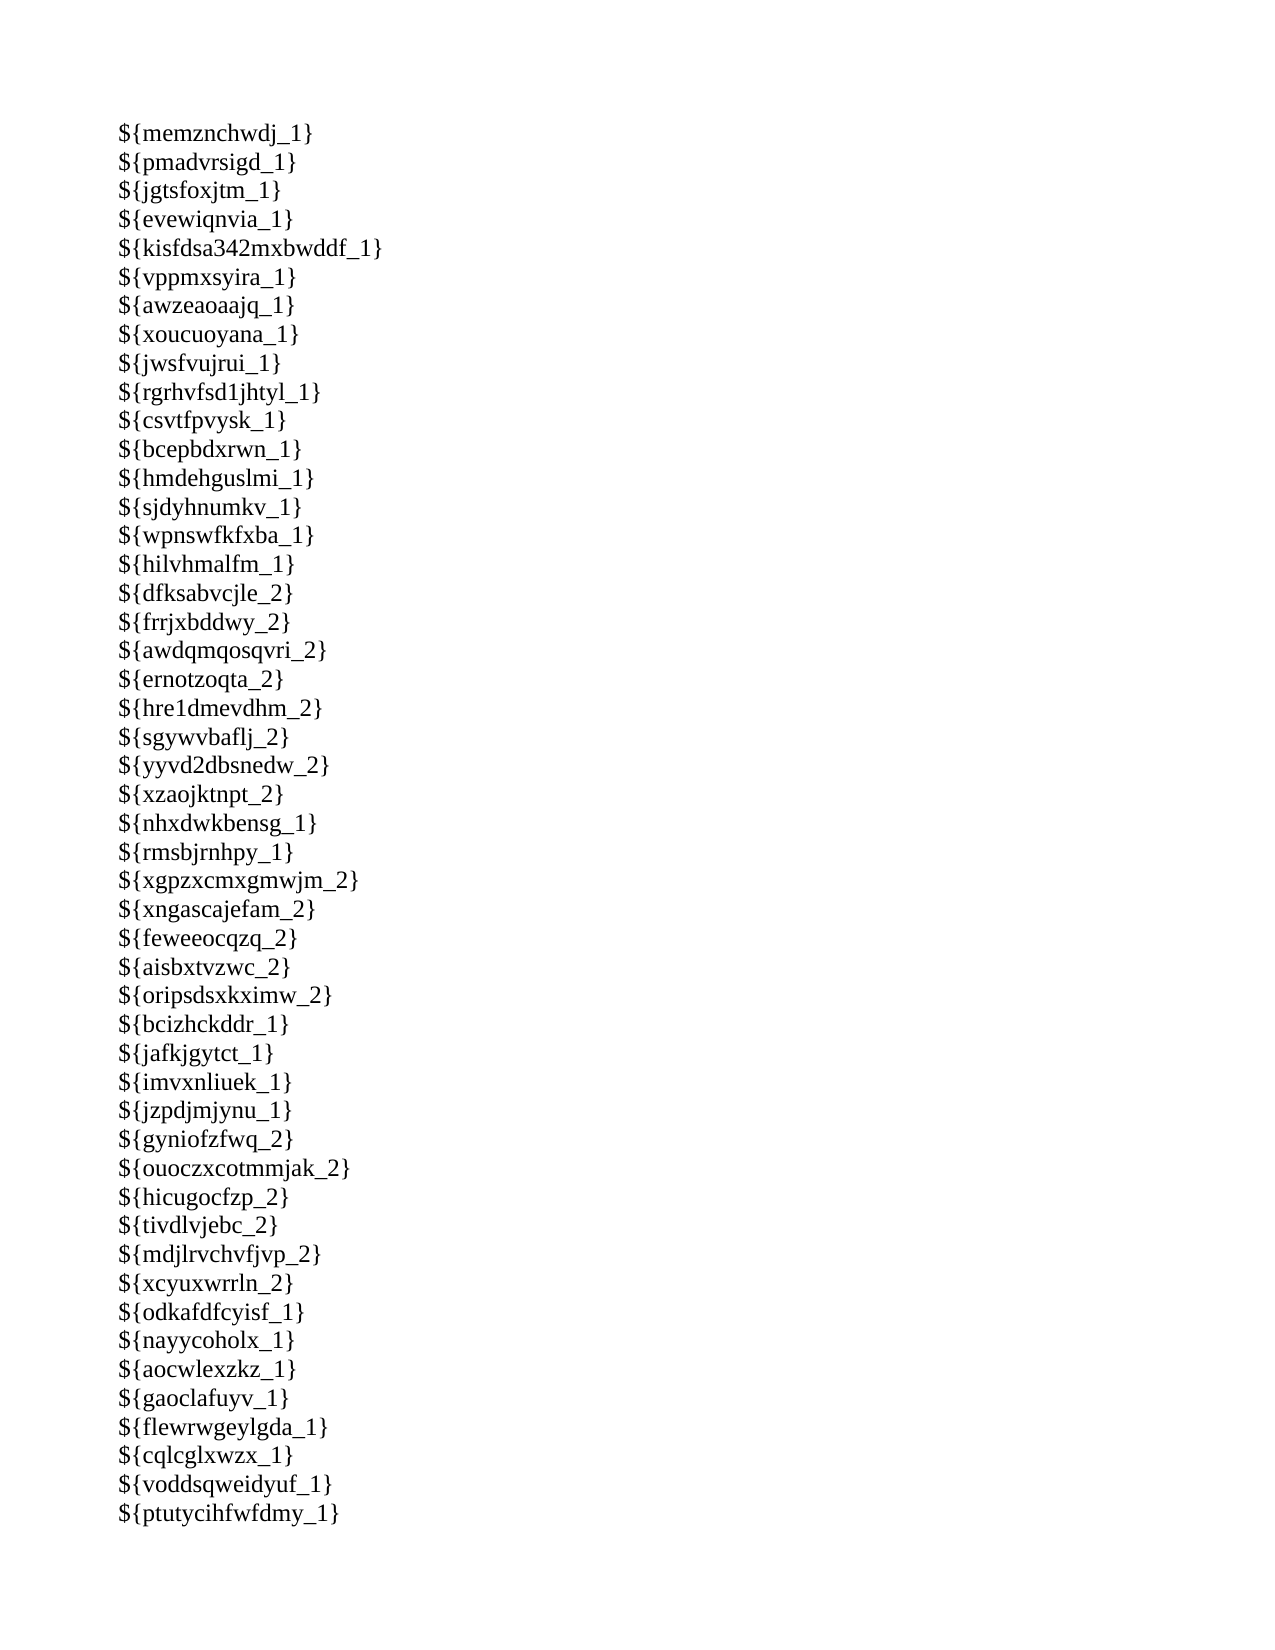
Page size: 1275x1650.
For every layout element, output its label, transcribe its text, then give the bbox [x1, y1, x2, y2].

text ${gaoclafuyv_1} [118, 1383, 1157, 1412]
text ${cqlcglxwzx_1} [118, 1441, 1157, 1469]
text ${xcyuxwrrln_2} [118, 1268, 1157, 1297]
text ${flewrwgeylgda_1} [118, 1412, 1157, 1441]
text ${jgtsfoxjtm_1} [118, 176, 1157, 204]
text ${sjdyhnumkv_1} [118, 492, 1157, 521]
text ${jzpdjmjynu_1} [118, 1096, 1157, 1124]
text ${ptutycihfwfdmy_1} [118, 1498, 1157, 1527]
text ${xzaojktnpt_2} [118, 779, 1157, 808]
text ${xgpzxcmxgmwjm_2} [118, 866, 1157, 894]
text ${mdjlrvchvfjvp_2} [118, 1239, 1157, 1268]
text ${xoucuoyana_1} [118, 319, 1157, 348]
text ${rgrhvfsd1jhtyl_1} [118, 377, 1157, 406]
text ${sgywvbaflj_2} [118, 722, 1157, 751]
text ${hilvhmalfm_1} [118, 549, 1157, 578]
text ${voddsqweidyuf_1} [118, 1469, 1157, 1498]
text ${dfksabvcjle_2} [118, 578, 1157, 607]
text ${csvtfpvysk_1} [118, 406, 1157, 434]
text ${bcizhckddr_1} [118, 1009, 1157, 1038]
text ${feweeocqzq_2} [118, 923, 1157, 952]
text ${wpnswfkfxba_1} [118, 521, 1157, 549]
text ${gyniofzfwq_2} [118, 1124, 1157, 1153]
text ${nhxdwkbensg_1} [118, 808, 1157, 837]
text ${oripsdsxkximw_2} [118, 981, 1157, 1009]
text ${hre1dmevdhm_2} [118, 693, 1157, 722]
text ${aisbxtvzwc_2} [118, 952, 1157, 981]
text ${evewiqnvia_1} [118, 204, 1157, 233]
text ${ernotzoqta_2} [118, 664, 1157, 693]
text ${ouoczxcotmmjak_2} [118, 1153, 1157, 1182]
text ${jwsfvujrui_1} [118, 348, 1157, 377]
text ${aocwlexzkz_1} [118, 1354, 1157, 1383]
text ${frrjxbddwy_2} [118, 607, 1157, 636]
text ${tivdlvjebc_2} [118, 1211, 1157, 1239]
text ${memznchwdj_1} [118, 118, 1157, 147]
text ${odkafdfcyisf_1} [118, 1297, 1157, 1326]
text ${awdqmqosqvri_2} [118, 636, 1157, 664]
text ${hicugocfzp_2} [118, 1182, 1157, 1211]
text ${bcepbdxrwn_1} [118, 434, 1157, 463]
text ${pmadvrsigd_1} [118, 147, 1157, 176]
text ${rmsbjrnhpy_1} [118, 837, 1157, 866]
text ${hmdehguslmi_1} [118, 463, 1157, 492]
text ${nayycoholx_1} [118, 1326, 1157, 1354]
text ${xngascajefam_2} [118, 894, 1157, 923]
text ${kisfdsa342mxbwddf_1} [118, 233, 1157, 262]
text ${vppmxsyira_1} [118, 262, 1157, 291]
text ${jafkjgytct_1} [118, 1038, 1157, 1067]
text ${yyvd2dbsnedw_2} [118, 751, 1157, 779]
text ${awzeaoaajq_1} [118, 291, 1157, 319]
text ${imvxnliuek_1} [118, 1067, 1157, 1096]
